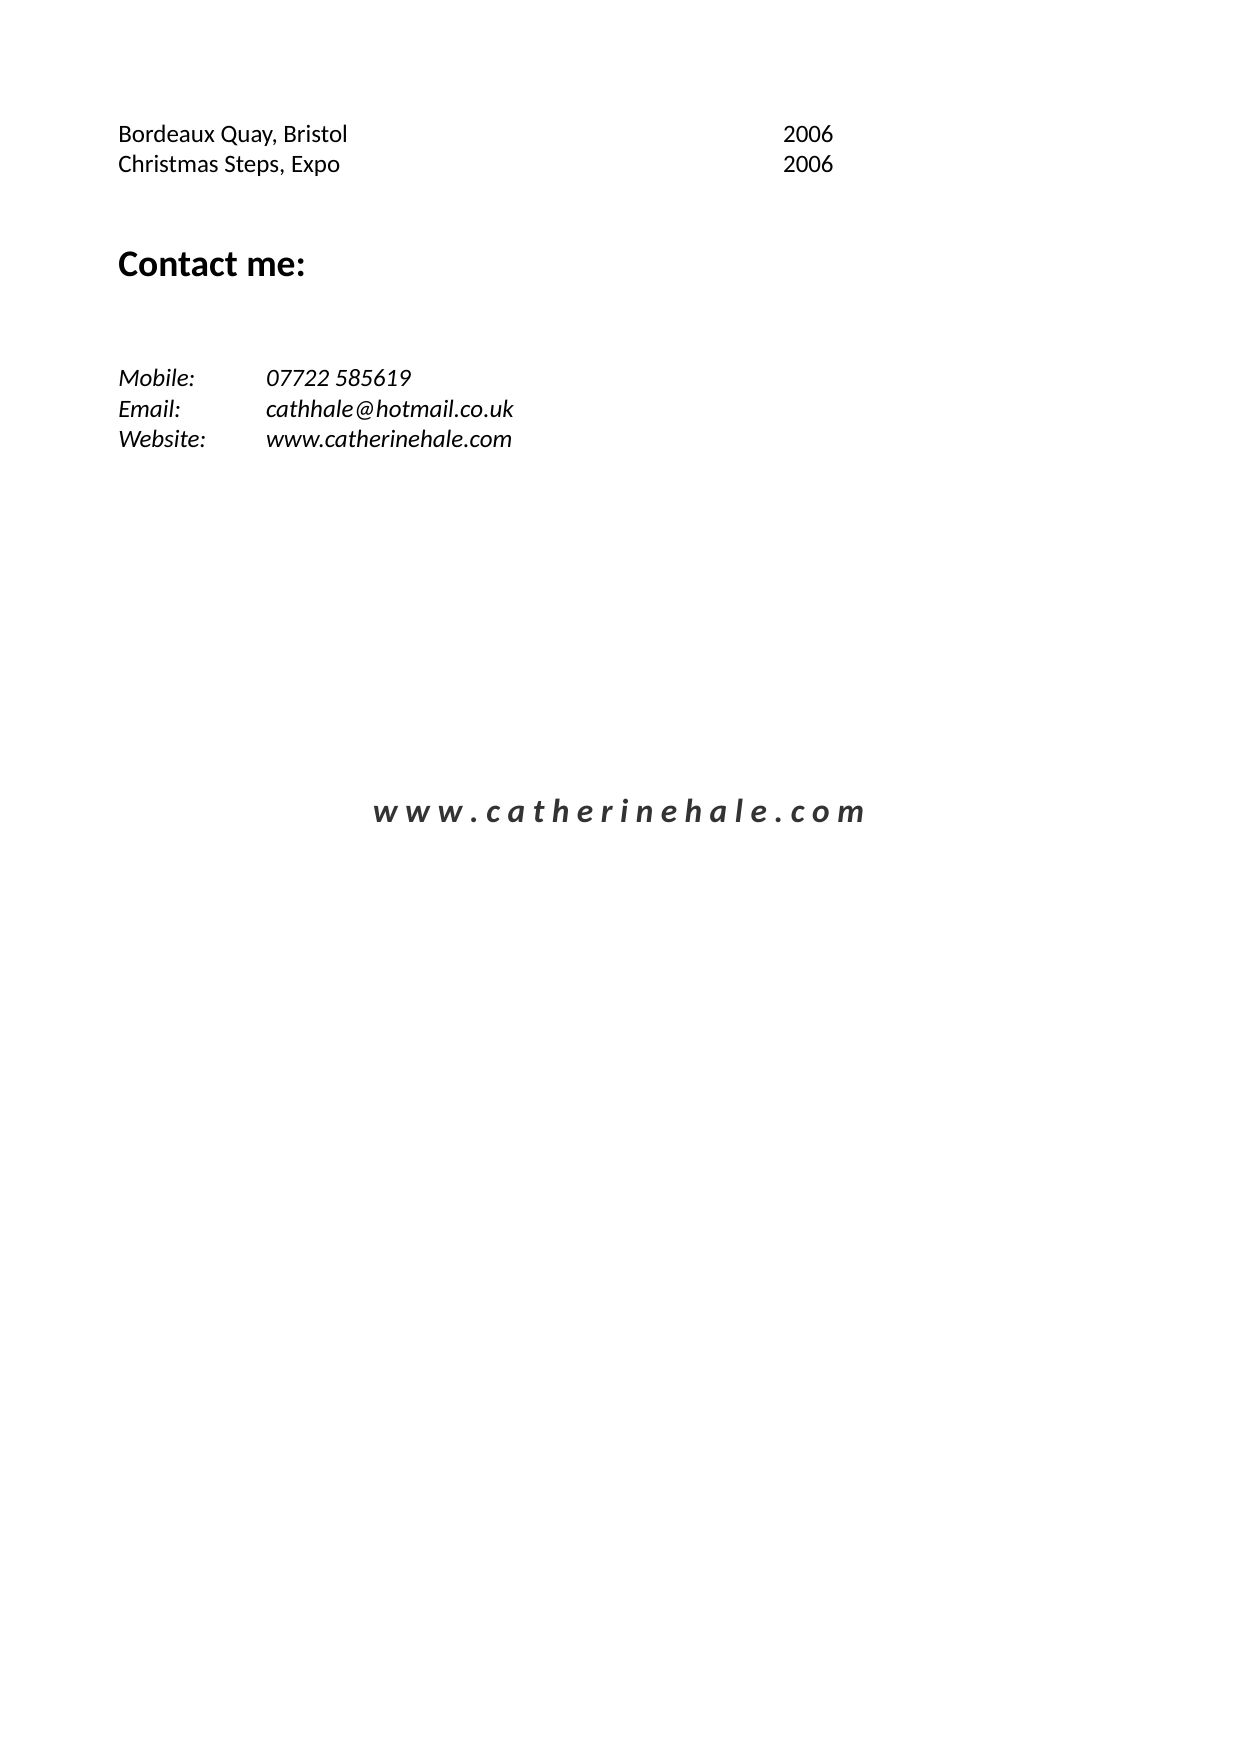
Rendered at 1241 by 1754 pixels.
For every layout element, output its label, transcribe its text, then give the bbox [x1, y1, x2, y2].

text Mobile: 07722 585619 [118, 362, 1122, 393]
text Contact me: [118, 240, 1122, 286]
text Bordeaux Quay, Bristol 2006 [118, 118, 1122, 149]
text Email: cathhale@hotmail.co.uk [118, 393, 1122, 423]
text w w w . c a t h e r i n e h a l e . c o m [118, 790, 1122, 830]
text Website: www.catherinehale.com [118, 423, 1122, 454]
text Christmas Steps, Expo 2006 [118, 149, 1122, 179]
